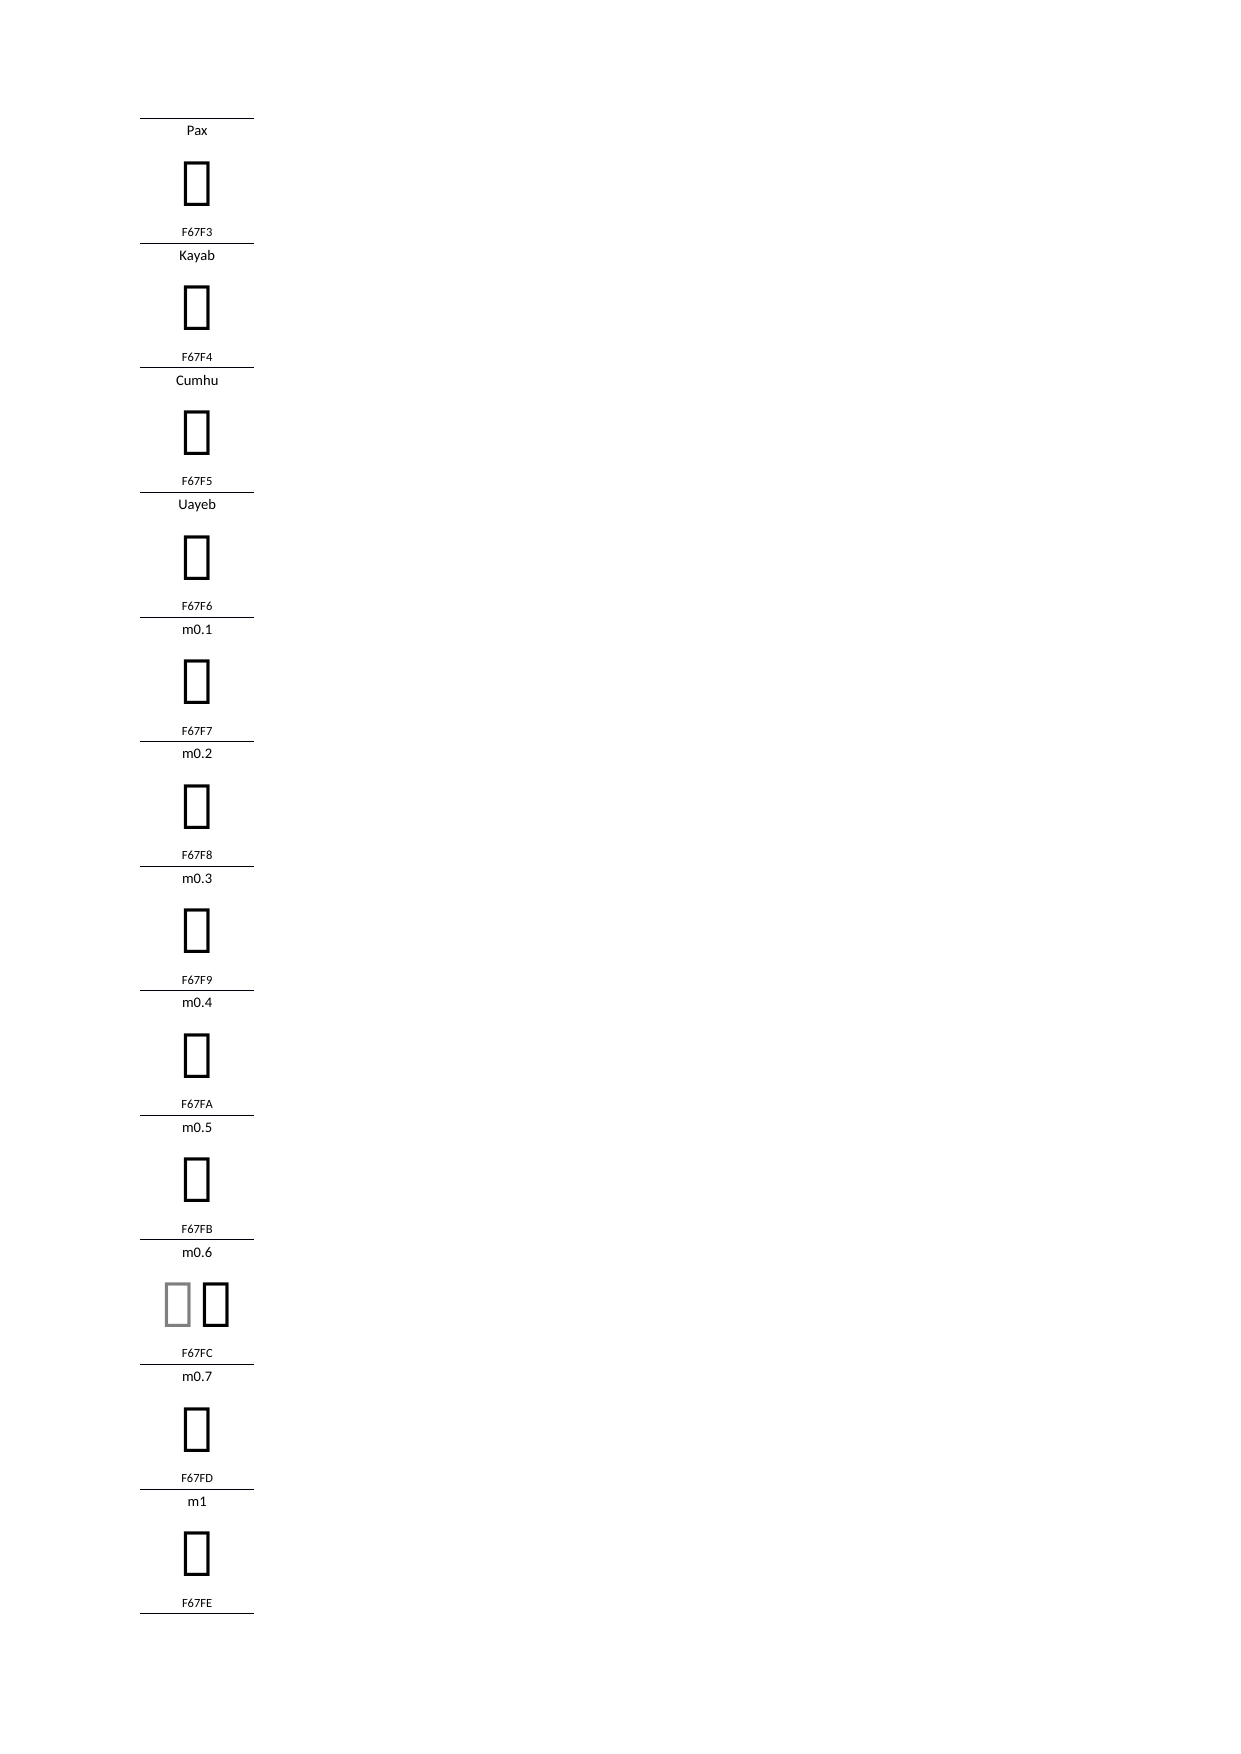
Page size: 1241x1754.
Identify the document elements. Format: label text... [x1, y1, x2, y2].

table_cell Pax 󶟳 F67F3 [140, 119, 254, 243]
table_cell m0.2 󶟸 F67F8 [140, 742, 254, 866]
table_cell Kayab 󶟴 F67F4 [140, 244, 254, 367]
table_cell m0.7 󶟽 F67FD [140, 1365, 254, 1488]
table_cell m0.3 󶟹 F67F9 [140, 867, 254, 990]
table_cell Cumhu 󶟵 F67F5 [140, 368, 254, 492]
table_cell Uayeb 󶟶 F67F6 [140, 493, 254, 616]
table_cell m0.5 󶟻 F67FB [140, 1116, 254, 1239]
table_cell m0.6 󶡟󶟼 F67FC [140, 1240, 254, 1364]
table_cell m0.1 󶟷 F67F7 [140, 618, 254, 741]
table_cell m1 󶟾 F67FE [140, 1490, 254, 1613]
table_cell m0.4 󶟺 F67FA [140, 991, 254, 1115]
